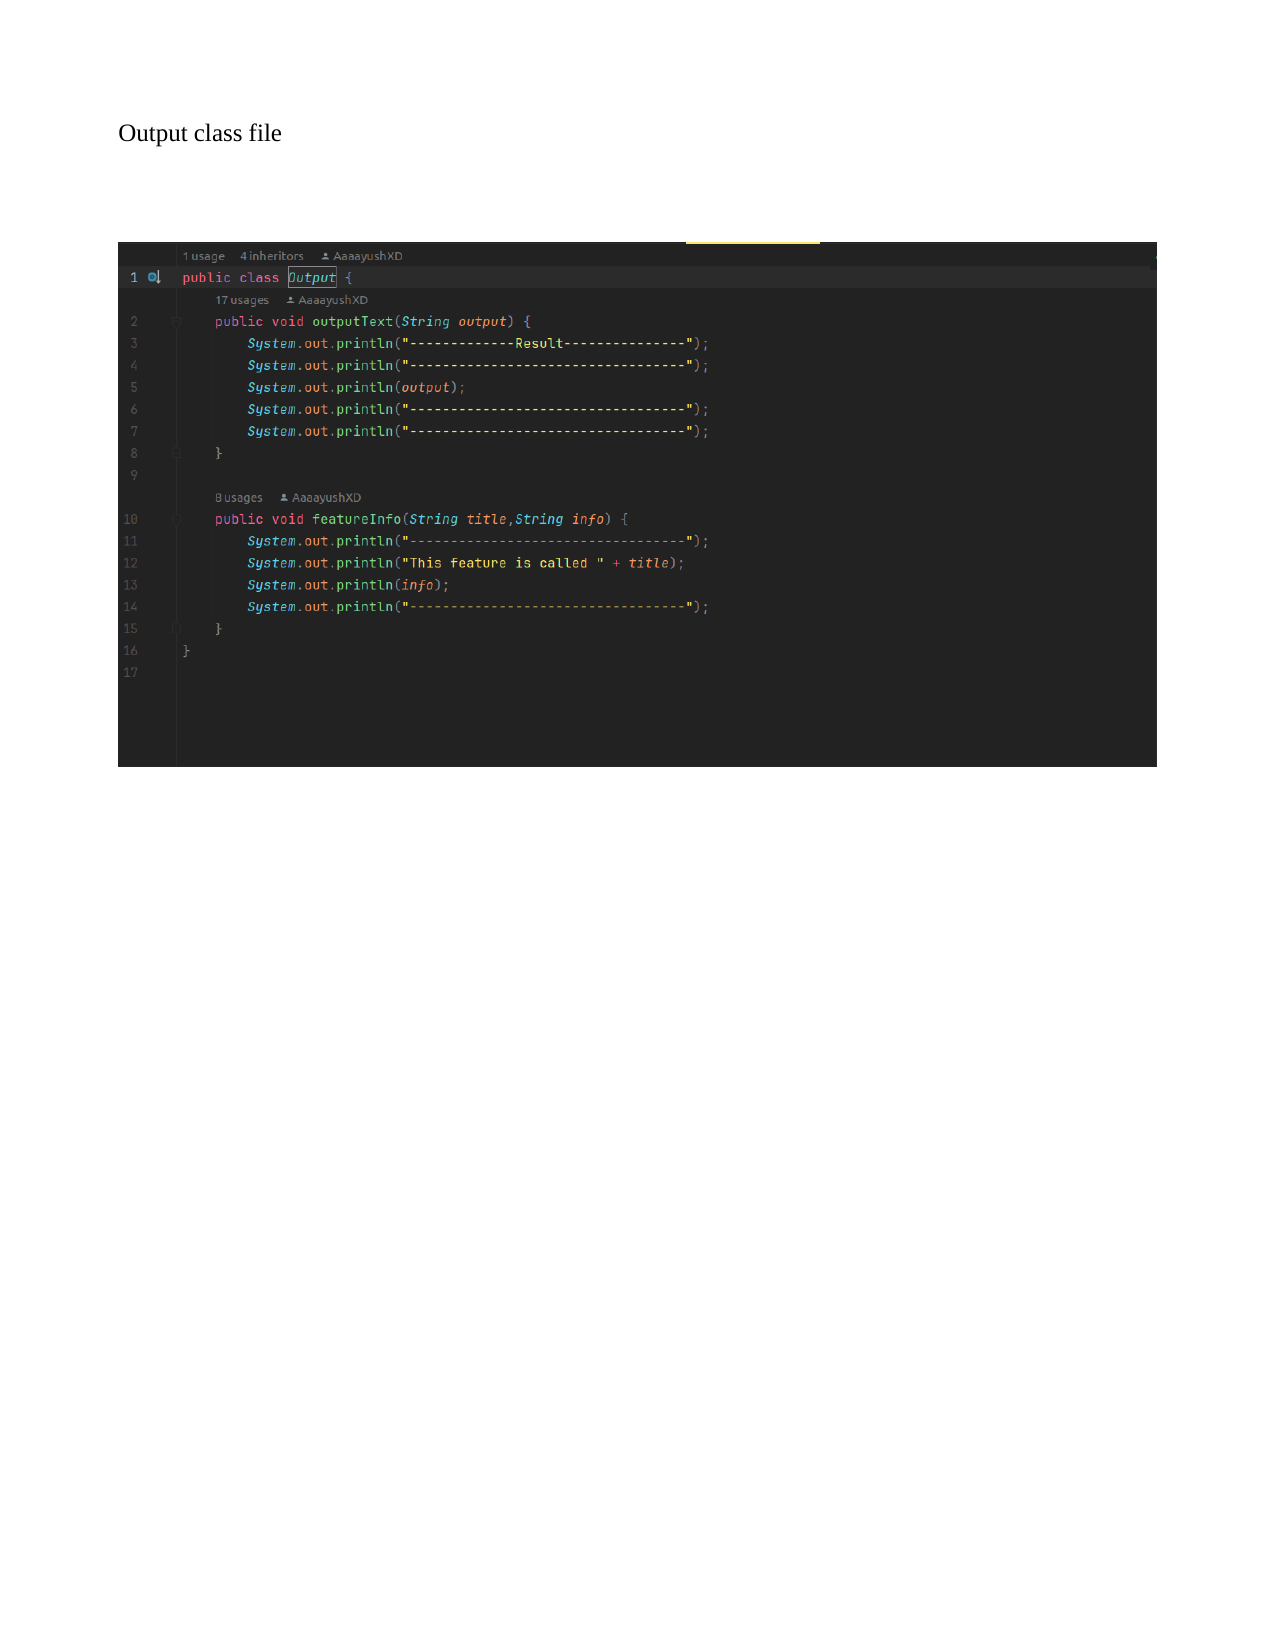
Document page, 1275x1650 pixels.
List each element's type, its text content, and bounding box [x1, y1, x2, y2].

text Output class file [118, 118, 1157, 147]
picture [118, 242, 1157, 767]
